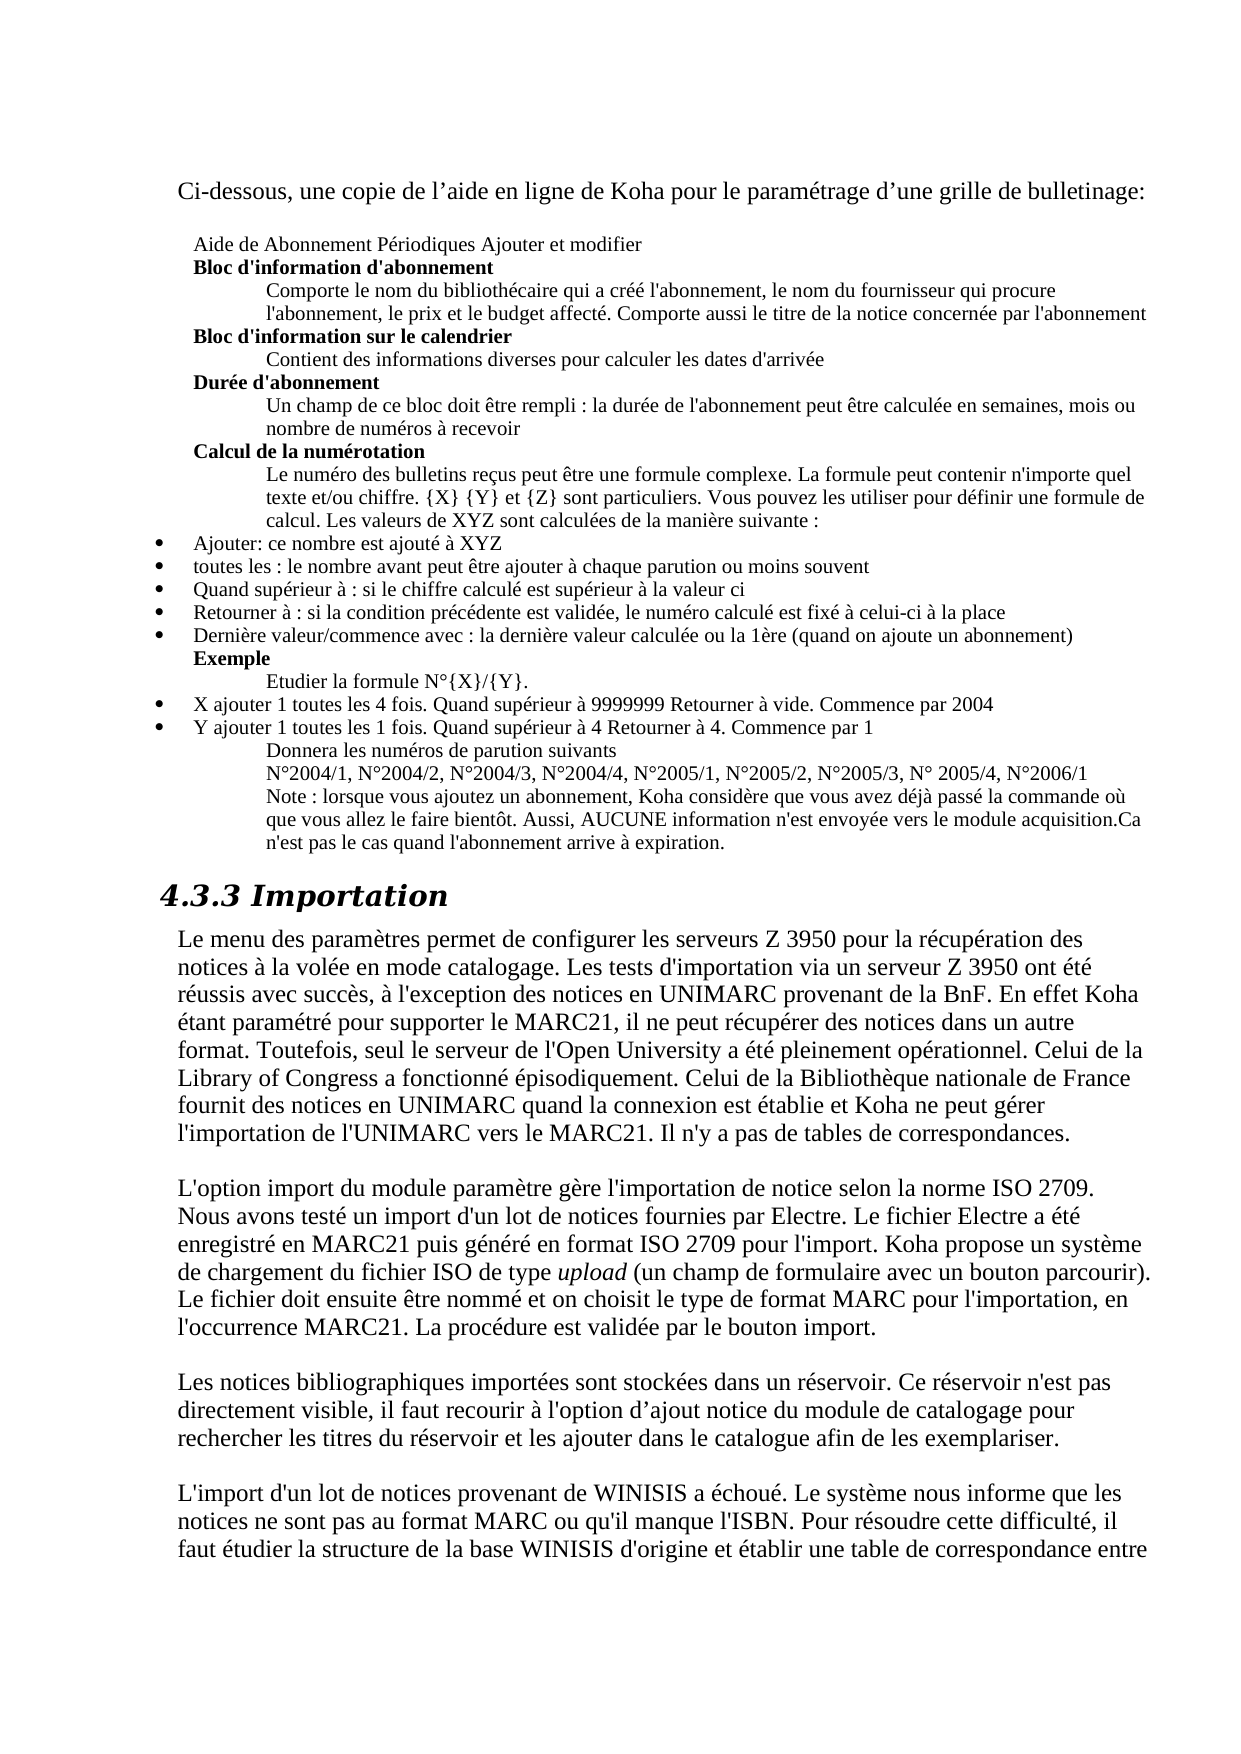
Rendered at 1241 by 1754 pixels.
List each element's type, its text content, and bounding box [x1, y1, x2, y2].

list Quand supérieur à : si le chiffre calculé est supérieur à la valeur ci [156, 578, 1152, 601]
text Aide de Abonnement Périodiques Ajouter et modifier [193, 233, 1152, 256]
text Bloc d'information d'abonnement [193, 256, 1152, 279]
text Calcul de la numérotation [193, 440, 1152, 463]
list Retourner à : si la condition précédente est validée, le numéro calculé est fixé à celui-ci à la place [156, 601, 1152, 624]
list X ajouter 1 toutes les 4 fois. Quand supérieur à 9999999 Retourner à vide. Commence par 2004 [156, 693, 1152, 716]
text L'option import du module paramètre gère l'importation de notice selon la norme ISO 2709. Nous avons testé un import d'un lot de notices fournies par Electre. Le fichier Electre a été enregistré en MARC21 puis généré en format ISO 2709 pour l'import. Koha propose un système de chargement du fichier ISO de type upload (un champ de formulaire avec un bouton parcourir). Le fichier doit ensuite être nommé et on choisit le type de format MARC pour l'importation, en l'occurrence MARC21. La procédure est validée par le bouton import. [177, 1174, 1152, 1341]
text Comporte le nom du bibliothécaire qui a créé l'abonnement, le nom du fournisseur qui procure l'abonnement, le prix et le budget affecté. Comporte aussi le titre de la notice concernée par l'abonnement [266, 279, 1152, 325]
text Exemple [193, 647, 1152, 670]
text N°2004/1, N°2004/2, N°2004/3, N°2004/4, N°2005/1, N°2005/2, N°2005/3, N° 2005/4, N°2006/1 [266, 762, 1152, 785]
list Dernière valeur/commence avec : la dernière valeur calculée ou la 1ère (quand on ajoute un abonnement) [156, 624, 1152, 647]
text Bloc d'information sur le calendrier [193, 325, 1152, 348]
text Les notices bibliographiques importées sont stockées dans un réservoir. Ce réservoir n'est pas directement visible, il faut recourir à l'option d’ajout notice du module de catalogage pour rechercher les titres du réservoir et les ajouter dans le catalogue afin de les exemplariser. [177, 1368, 1152, 1452]
text Le menu des paramètres permet de configurer les serveurs Z 3950 pour la récupération des notices à la volée en mode catalogage. Les tests d'importation via un serveur Z 3950 ont été réussis avec succès, à l'exception des notices en UNIMARC provenant de la BnF. En effet Koha étant paramétré pour supporter le MARC21, il ne peut récupérer des notices dans un autre format. Toutefois, seul le serveur de l'Open University a été pleinement opérationnel. Celui de la Library of Congress a fonctionné épisodiquement. Celui de la Bibliothèque nationale de France fournit des notices en UNIMARC quand la connexion est établie et Koha ne peut gérer l'importation de l'UNIMARC vers le MARC21. Il n'y a pas de tables de correspondances. [177, 925, 1152, 1147]
list Y ajouter 1 toutes les 1 fois. Quand supérieur à 4 Retourner à 4. Commence par 1 [156, 716, 1152, 739]
text Le numéro des bulletins reçus peut être une formule complexe. La formule peut contenir n'importe quel texte et/ou chiffre. {X} {Y} et {Z} sont particuliers. Vous pouvez les utiliser pour définir une formule de calcul. Les valeurs de XYZ sont calculées de la manière suivante : [266, 463, 1152, 532]
text Etudier la formule N°{X}/{Y}. [193, 670, 1152, 693]
text Note : lorsque vous ajoutez un abonnement, Koha considère que vous avez déjà passé la commande où que vous allez le faire bientôt. Aussi, AUCUNE information n'est envoyée vers le module acquisition.Ca n'est pas le cas quand l'abonnement arrive à expiration. [266, 785, 1152, 854]
subtitle Importation [159, 879, 1152, 913]
list toutes les : le nombre avant peut être ajouter à chaque parution ou moins souvent [156, 555, 1152, 578]
list Ajouter: ce nombre est ajouté à XYZ [156, 532, 1152, 555]
text Donnera les numéros de parution suivants [193, 739, 1152, 762]
text L'import d'un lot de notices provenant de WINISIS a échoué. Le système nous informe que les notices ne sont pas au format MARC ou qu'il manque l'ISBN. Pour résoudre cette difficulté, il faut étudier la structure de la base WINISIS d'origine et établir une table de correspondance entre [177, 1479, 1152, 1562]
text Durée d'abonnement [193, 371, 1152, 394]
text Un champ de ce bloc doit être rempli : la durée de l'abonnement peut être calculée en semaines, mois ou nombre de numéros à recevoir [266, 394, 1152, 440]
text Ci-dessous, une copie de l’aide en ligne de Koha pour le paramétrage d’une grille de bulletinage: [177, 177, 1152, 205]
text Contient des informations diverses pour calculer les dates d'arrivée [193, 348, 1152, 371]
